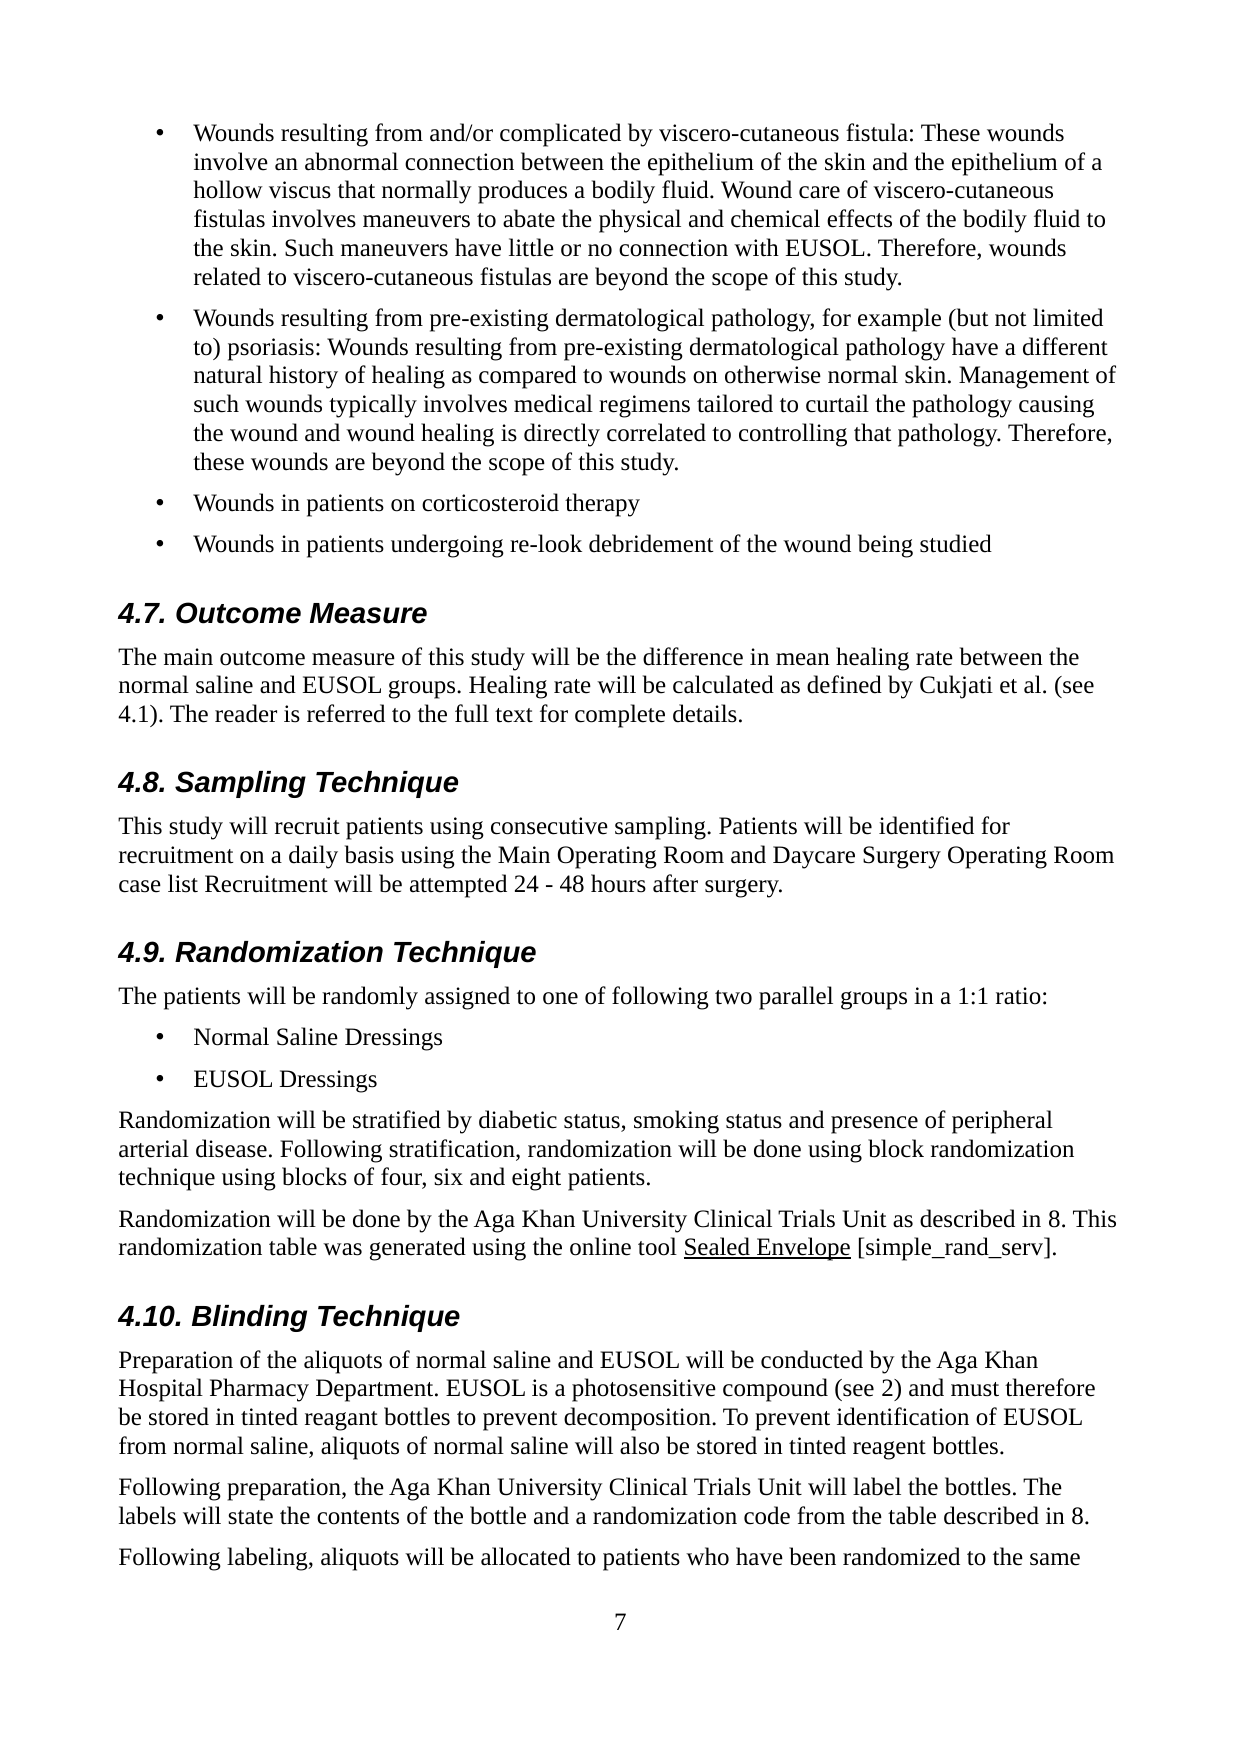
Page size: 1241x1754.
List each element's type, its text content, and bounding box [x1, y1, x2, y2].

subtitle Randomization Technique [118, 935, 1122, 969]
list Wounds in patients on corticosteroid therapy [156, 488, 1122, 517]
text The patients will be randomly assigned to one of following two parallel groups in a 1:1 ratio: [118, 981, 1122, 1010]
list Wounds in patients undergoing re-look debridement of the wound being studied [156, 529, 1122, 558]
text This study will recruit patients using consecutive sampling. Patients will be identified for recruitment on a daily basis using the Main Operating Room and Daycare Surgery Operating Room case list Recruitment will be attempted 24 - 48 hours after surgery. [118, 811, 1122, 898]
subtitle Outcome Measure [118, 596, 1122, 629]
subtitle Blinding Technique [118, 1299, 1122, 1332]
list Normal Saline Dressings [156, 1022, 1122, 1051]
text Randomization will be done by the Aga Khan University Clinical Trials Unit as described in 8. This randomization table was generated using the online tool Sealed Envelope [simple_rand_serv]. [118, 1204, 1122, 1261]
list Wounds resulting from pre-existing dermatological pathology, for example (but not limited to) psoriasis: Wounds resulting from pre-existing dermatological pathology have a different natural history of healing as compared to wounds on otherwise normal skin. Management of such wounds typically involves medical regimens tailored to curtail the pathology causing the wound and wound healing is directly correlated to controlling that pathology. Therefore, these wounds are beyond the scope of this study. [156, 303, 1122, 476]
text Following labeling, aliquots will be allocated to patients who have been randomized to the same [118, 1542, 1122, 1571]
subtitle Sampling Technique [118, 765, 1122, 799]
list Wounds resulting from and/or complicated by viscero-cutaneous fistula: These wounds involve an abnormal connection between the epithelium of the skin and the epithelium of a hollow viscus that normally produces a bodily fluid. Wound care of viscero-cutaneous fistulas involves maneuvers to abate the physical and chemical effects of the bodily fluid to the skin. Such maneuvers have little or no connection with EUSOL. Therefore, wounds related to viscero-cutaneous fistulas are beyond the scope of this study. [156, 118, 1122, 291]
text Following preparation, the Aga Khan University Clinical Trials Unit will label the bottles. The labels will state the contents of the bottle and a randomization code from the table described in 8. [118, 1472, 1122, 1530]
text Preparation of the aliquots of normal saline and EUSOL will be conducted by the Aga Khan Hospital Pharmacy Department. EUSOL is a photosensitive compound (see 2) and must therefore be stored in tinted reagant bottles to prevent decomposition. To prevent identification of EUSOL from normal saline, aliquots of normal saline will also be stored in tinted reagent bottles. [118, 1345, 1122, 1460]
list EUSOL Dressings [156, 1064, 1122, 1092]
text Randomization will be stratified by diabetic status, smoking status and presence of peripheral arterial disease. Following stratification, randomization will be done using block randomization technique using blocks of four, six and eight patients. [118, 1105, 1122, 1191]
text The main outcome measure of this study will be the difference in mean healing rate between the normal saline and EUSOL groups. Healing rate will be calculated as defined by Cukjati et al. (see 4.1). The reader is referred to the full text for complete details. [118, 642, 1122, 728]
